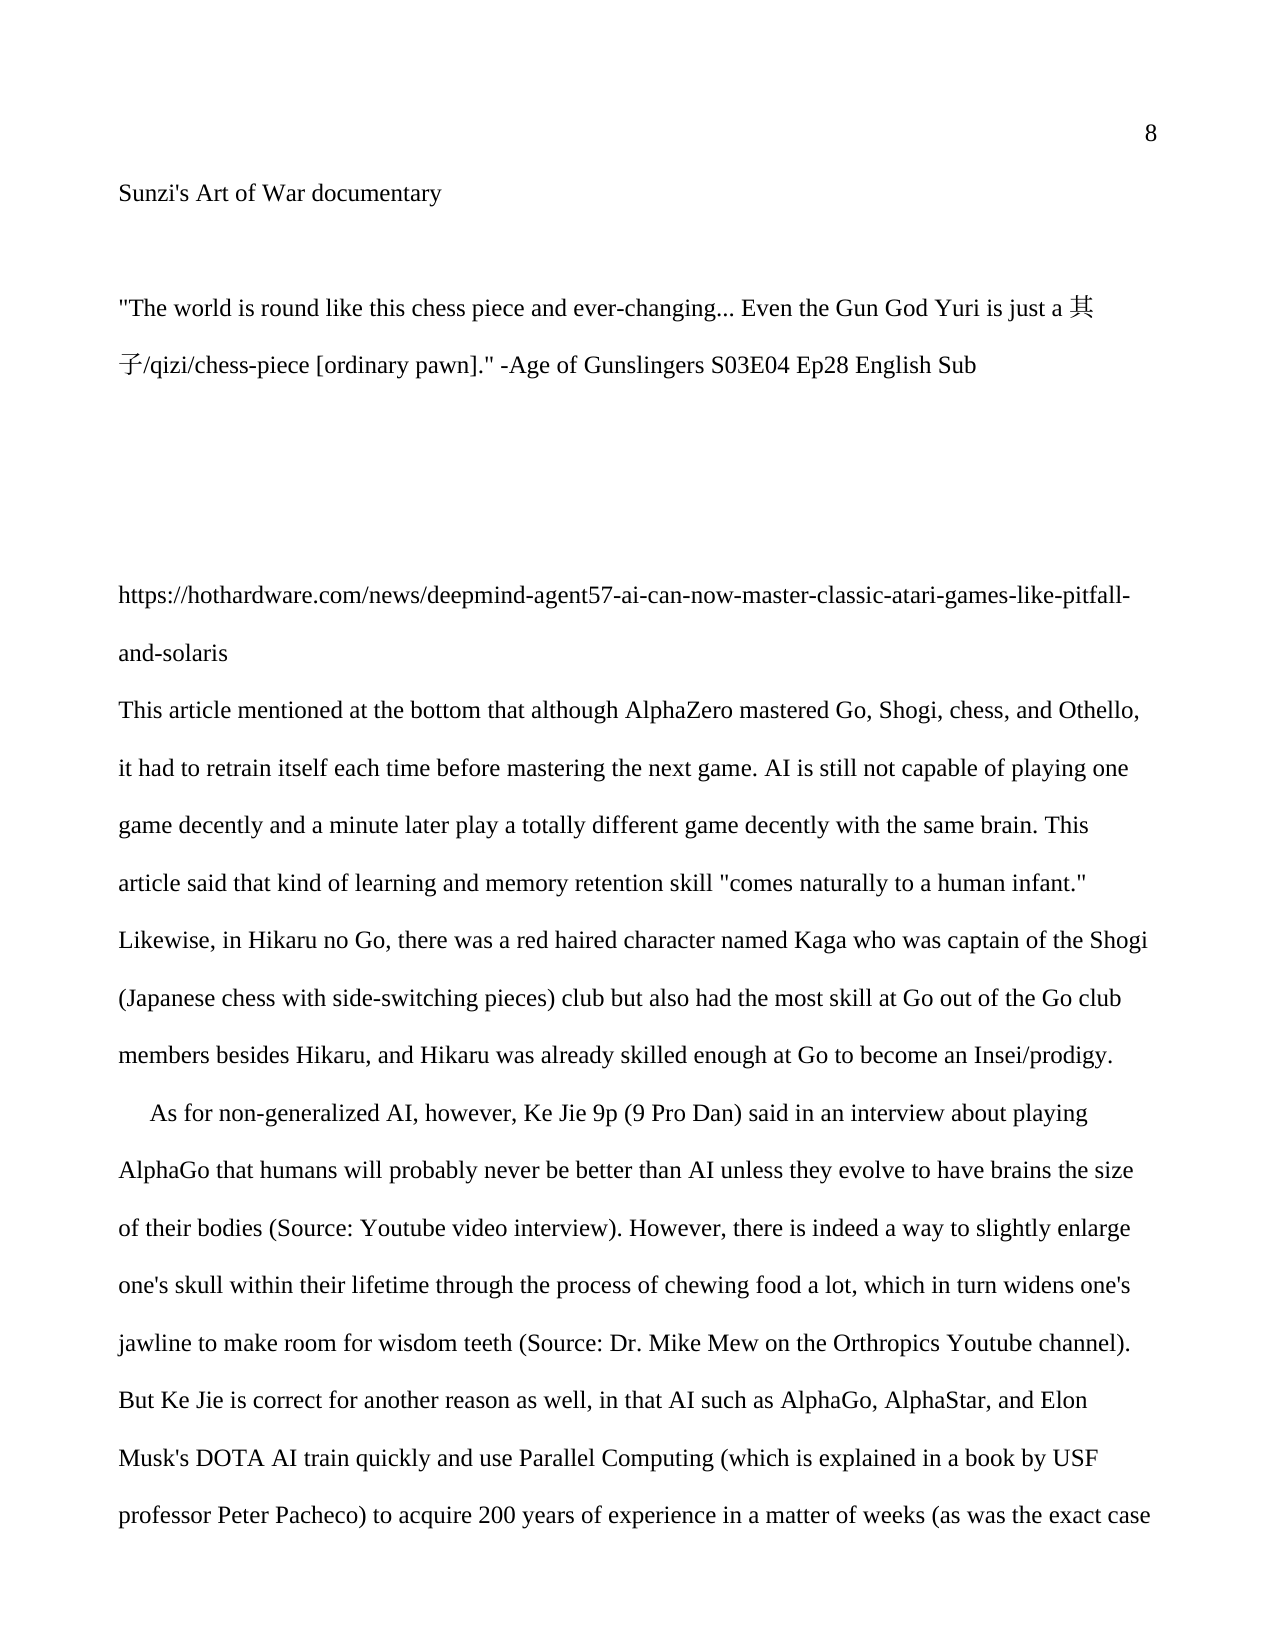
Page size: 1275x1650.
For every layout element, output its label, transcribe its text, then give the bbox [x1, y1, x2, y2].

text "The world is round like this chess piece and ever-changing... Even the Gun God Yuri is just a 其子/qizi/chess-piece [ordinary pawn]." -Age of Gunslingers S03E04 Ep28 English Sub [118, 293, 1157, 379]
text This article mentioned at the bottom that although AlphaZero mastered Go, Shogi, chess, and Othello, it had to retrain itself each time before mastering the next game. AI is still not capable of playing one game decently and a minute later play a totally different game decently with the same brain. This article said that kind of learning and memory retention skill "comes naturally to a human infant." Likewise, in Hikaru no Go, there was a red haired character named Kaga who was captain of the Shogi (Japanese chess with side-switching pieces) club but also had the most skill at Go out of the Go club members besides Hikaru, and Hikaru was already skilled enough at Go to become an Insei/prodigy. [118, 696, 1157, 1069]
text Sunzi's Art of War documentary [118, 178, 1157, 207]
text https://hothardware.com/news/deepmind-agent57-ai-can-now-master-classic-atari-games-like-pitfall-and-solaris [118, 581, 1157, 667]
text As for non-generalized AI, however, Ke Jie 9p (9 Pro Dan) said in an interview about playing AlphaGo that humans will probably never be better than AI unless they evolve to have brains the size of their bodies (Source: Youtube video interview). However, there is indeed a way to slightly enlarge one's skull within their lifetime through the process of chewing food a lot, which in turn widens one's jawline to make room for wisdom teeth (Source: Dr. Mike Mew on the Orthropics Youtube channel). But Ke Jie is correct for another reason as well, in that AI such as AlphaGo, AlphaStar, and Elon Musk's DOTA AI train quickly and use Parallel Computing (which is explained in a book by USF professor Peter Pacheco) to acquire 200 years of experience in a matter of weeks (as was the exact case [118, 1098, 1157, 1529]
